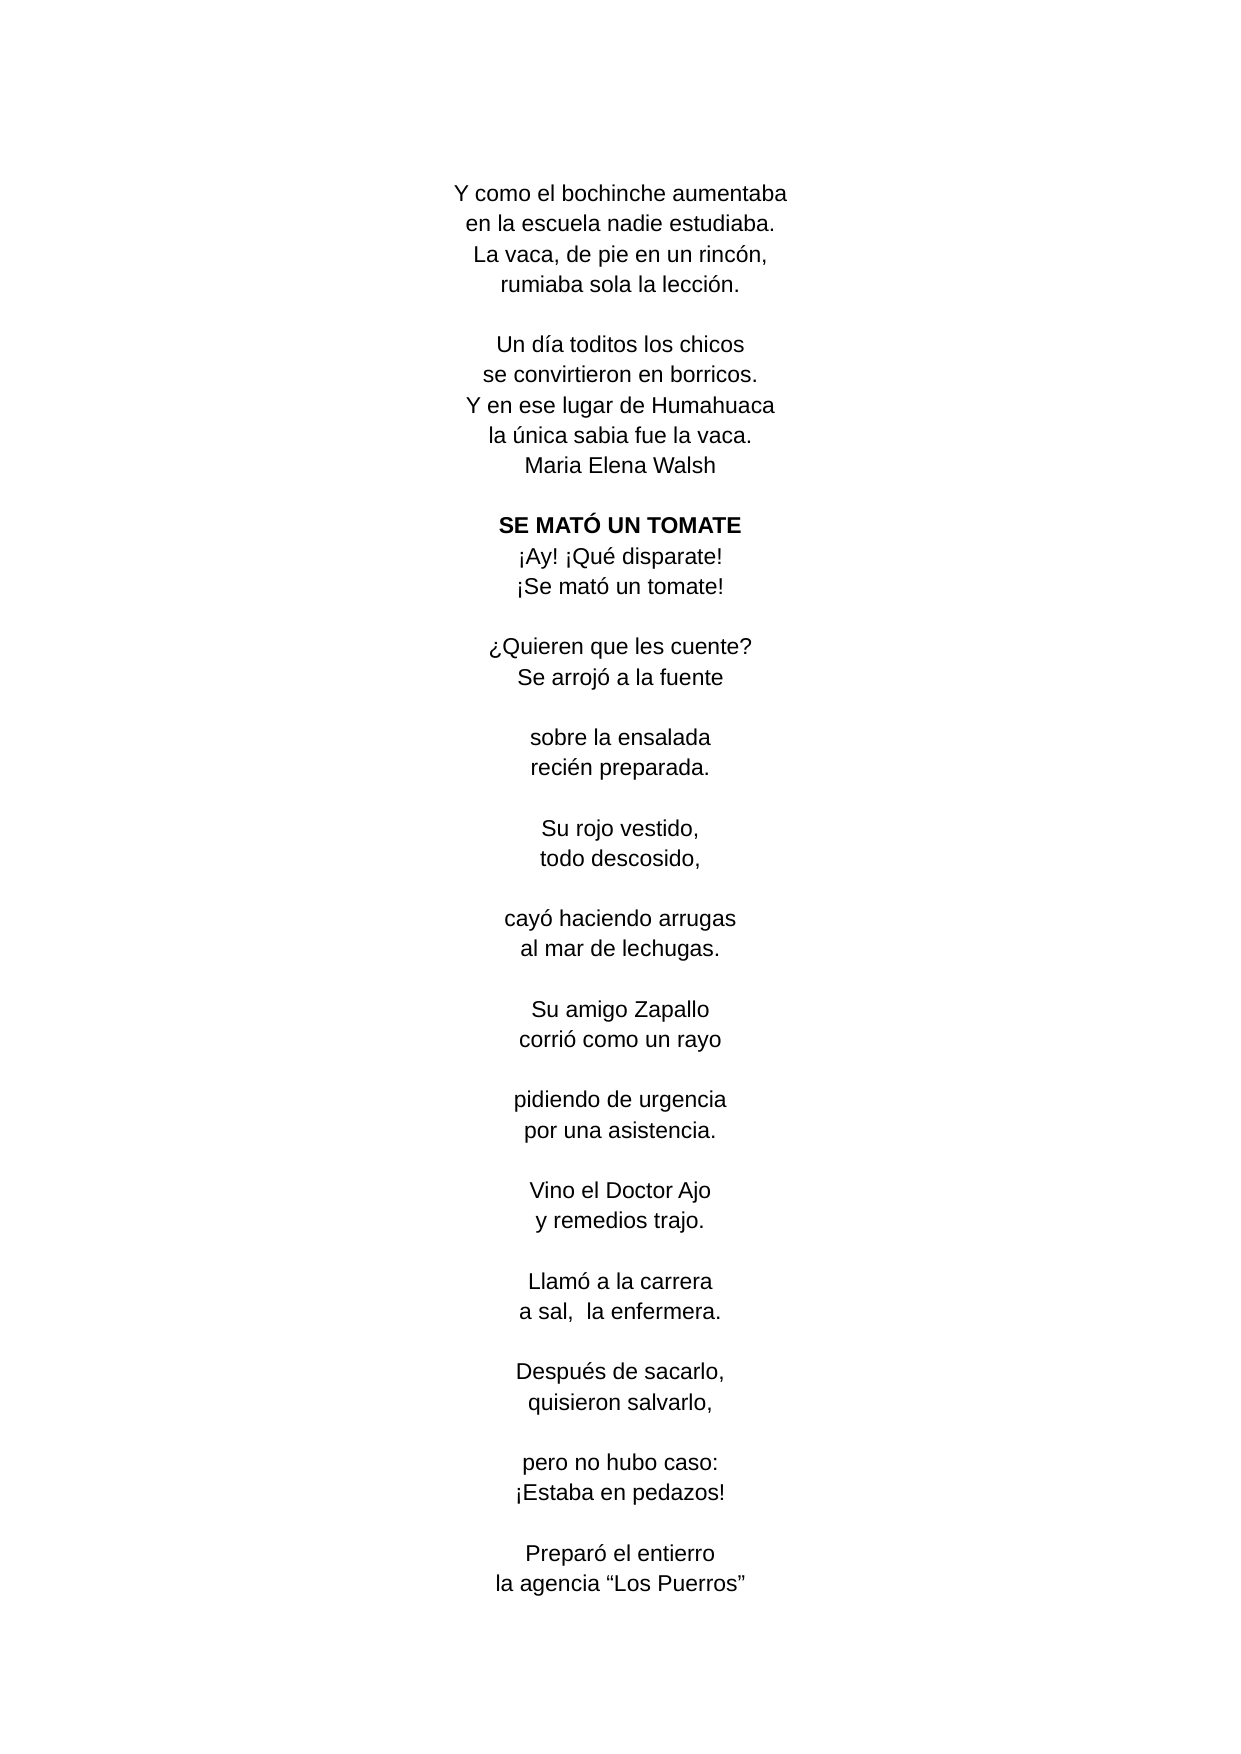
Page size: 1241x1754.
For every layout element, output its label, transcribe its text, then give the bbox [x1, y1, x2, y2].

text ¿Quieren que les cuente? [150, 633, 1090, 660]
text Su amigo Zapallo [150, 996, 1090, 1022]
text La vaca, de pie en un rincón, [150, 241, 1090, 267]
text Su rojo vestido, [150, 814, 1090, 841]
text ¡Se mató un tomate! [150, 573, 1090, 599]
text corrió como un rayo [150, 1026, 1090, 1052]
text Y como el bochinche aumentaba [150, 180, 1090, 207]
text recién preparada. [150, 754, 1090, 781]
text ¡Estaba en pedazos! [150, 1479, 1090, 1506]
text quisieron salvarlo, [150, 1388, 1090, 1415]
text se convirtieron en borricos. [150, 361, 1090, 388]
text Preparó el entierro [150, 1539, 1090, 1566]
text pero no hubo caso: [150, 1449, 1090, 1475]
text sobre la ensalada [150, 724, 1090, 750]
text Se arrojó a la fuente [150, 663, 1090, 690]
text Vino el Doctor Ajo [150, 1177, 1090, 1203]
text Llamó a la carrera [150, 1268, 1090, 1294]
text Y en ese lugar de Humahuaca [150, 392, 1090, 418]
text y remedios trajo. [150, 1207, 1090, 1234]
text la agencia “Los Puerros” [150, 1570, 1090, 1596]
text Maria Elena Walsh [150, 452, 1090, 478]
text la única sabia fue la vaca. [150, 422, 1090, 448]
text rumiaba sola la lección. [150, 271, 1090, 297]
text por una asistencia. [150, 1117, 1090, 1143]
text Después de sacarlo, [150, 1358, 1090, 1385]
text Un día toditos los chicos [150, 331, 1090, 358]
text SE MATÓ UN TOMATE [150, 512, 1090, 539]
text a sal, la enfermera. [150, 1298, 1090, 1324]
text en la escuela nadie estudiaba. [150, 210, 1090, 237]
text ¡Ay! ¡Qué disparate! [150, 543, 1090, 569]
text al mar de lechugas. [150, 935, 1090, 962]
text todo descosido, [150, 845, 1090, 871]
text cayó haciendo arrugas [150, 905, 1090, 932]
text pidiendo de urgencia [150, 1086, 1090, 1113]
